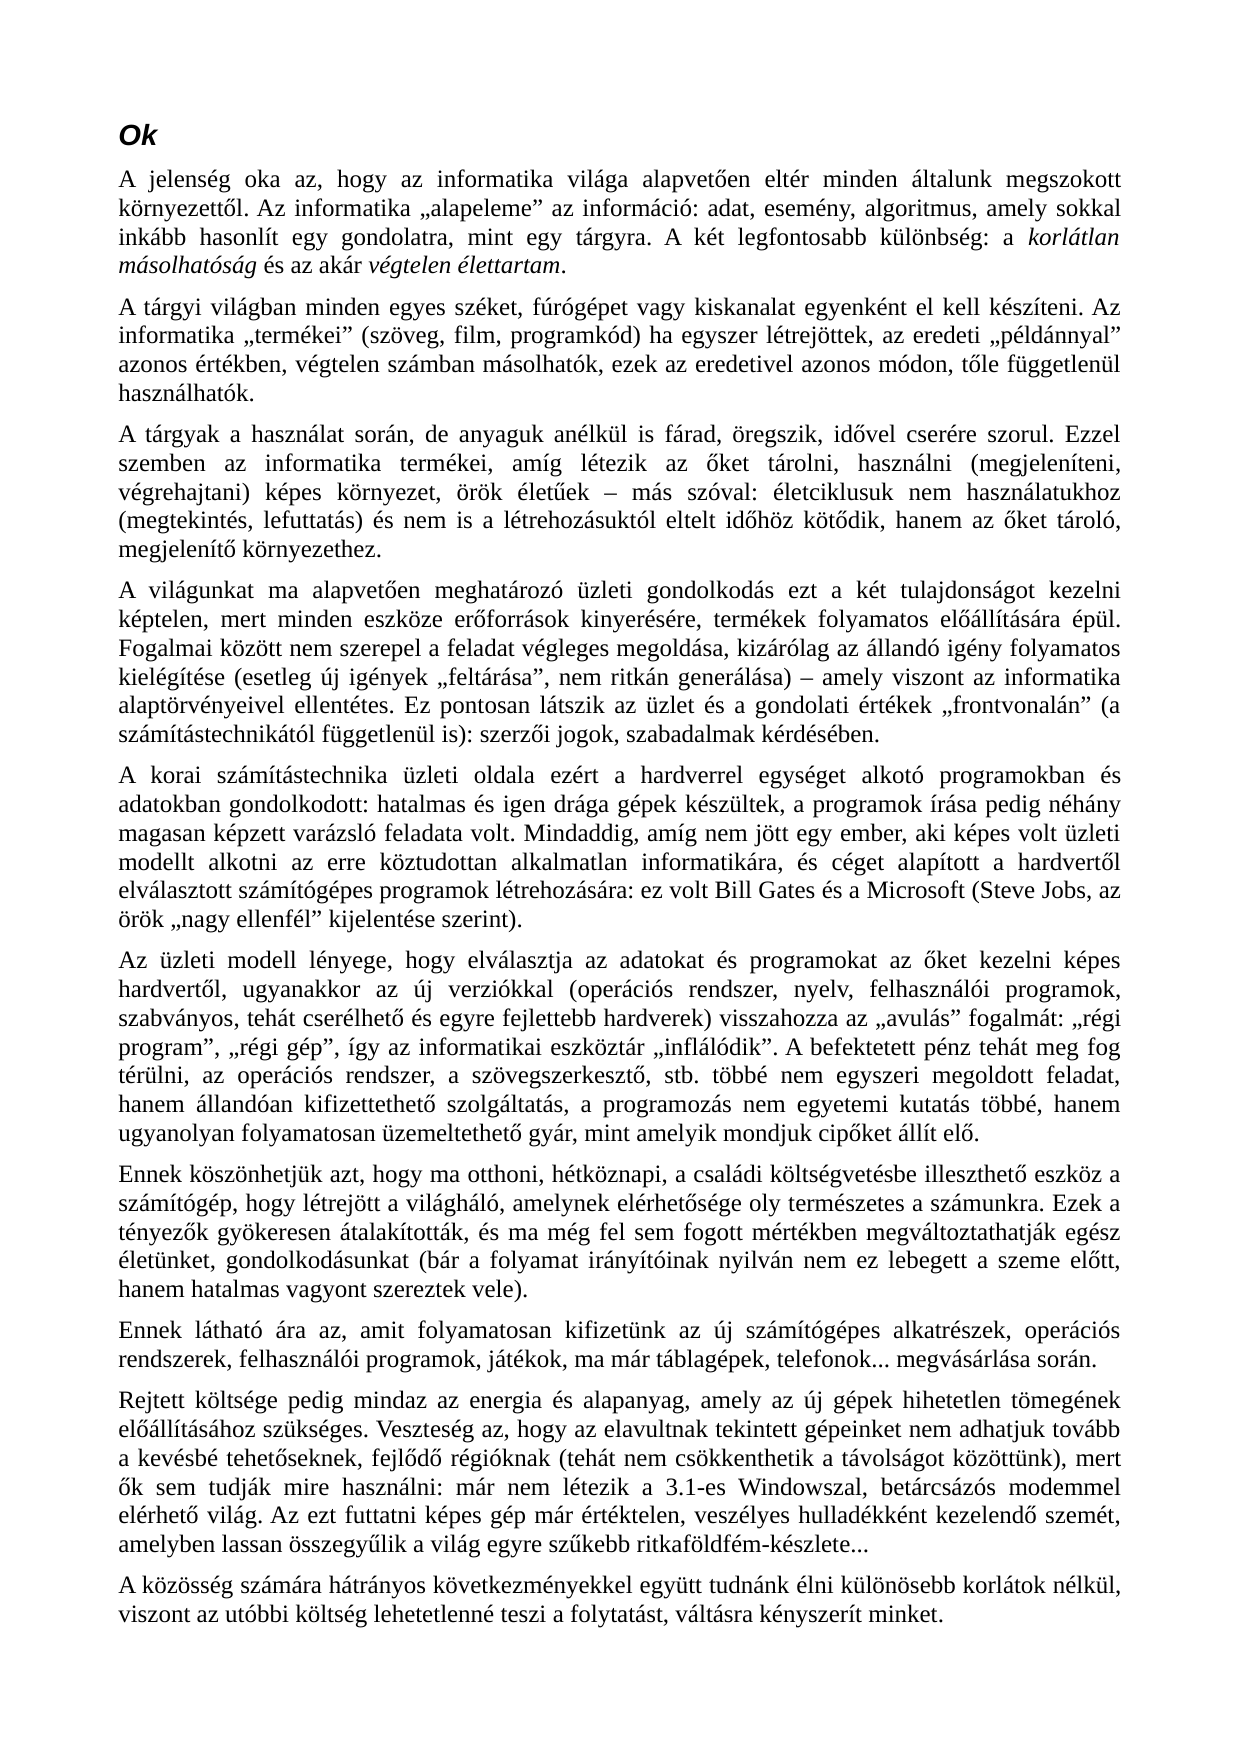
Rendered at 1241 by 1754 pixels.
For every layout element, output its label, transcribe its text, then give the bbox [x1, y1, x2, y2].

text A közösség számára hátrányos következményekkel együtt tudnánk élni különösebb korlátok nélkül, viszont az utóbbi költség lehetetlenné teszi a folytatást, váltásra kényszerít minket. [118, 1570, 1122, 1628]
text A világunkat ma alapvetően meghatározó üzleti gondolkodás ezt a két tulajdonságot kezelni képtelen, mert minden eszköze erőforrások kinyerésére, termékek folyamatos előállítására épül. Fogalmai között nem szerepel a feladat végleges megoldása, kizárólag az állandó igény folyamatos kielégítése (esetleg új igények „feltárása”, nem ritkán generálása) – amely viszont az informatika alaptörvényeivel ellentétes. Ez pontosan látszik az üzlet és a gondolati értékek „frontvonalán” (a számítástechnikától függetlenül is): szerzői jogok, szabadalmak kérdésében. [118, 575, 1122, 748]
text Ennek látható ára az, amit folyamatosan kifizetünk az új számítógépes alkatrészek, operációs rendszerek, felhasználói programok, játékok, ma már táblagépek, telefonok... megvásárlása során. [118, 1315, 1122, 1373]
subtitle Ok [118, 118, 1122, 152]
text A tárgyak a használat során, de anyaguk anélkül is fárad, öregszik, idővel cserére szorul. Ezzel szemben az informatika termékei, amíg létezik az őket tárolni, használni (megjeleníteni, végrehajtani) képes környezet, örök életűek – más szóval: életciklusuk nem használatukhoz (megtekintés, lefuttatás) és nem is a létrehozásuktól eltelt időhöz kötődik, hanem az őket tároló, megjelenítő környezethez. [118, 419, 1122, 563]
text A tárgyi világban minden egyes széket, fúrógépet vagy kiskanalat egyenként el kell készíteni. Az informatika „termékei” (szöveg, film, programkód) ha egyszer létrejöttek, az eredeti „példánnyal” azonos értékben, végtelen számban másolhatók, ezek az eredetivel azonos módon, tőle függetlenül használhatók. [118, 292, 1122, 407]
text A jelenség oka az, hogy az informatika világa alapvetően eltér minden általunk megszokott környezettől. Az informatika „alapeleme” az információ: adat, esemény, algoritmus, amely sokkal inkább hasonlít egy gondolatra, mint egy tárgyra. A két legfontosabb különbség: a korlátlan másolhatóság és az akár végtelen élettartam. [118, 164, 1122, 279]
text Rejtett költsége pedig mindaz az energia és alapanyag, amely az új gépek hihetetlen tömegének előállításához szükséges. Veszteség az, hogy az elavultnak tekintett gépeinket nem adhatjuk tovább a kevésbé tehetőseknek, fejlődő régióknak (tehát nem csökkenthetik a távolságot közöttünk), mert ők sem tudják mire használni: már nem létezik a 3.1-es Windowszal, betárcsázós modemmel elérhető világ. Az ezt futtatni képes gép már értéktelen, veszélyes hulladékként kezelendő szemét, amelyben lassan összegyűlik a világ egyre szűkebb ritkaföldfém-készlete... [118, 1385, 1122, 1558]
text Ennek köszönhetjük azt, hogy ma otthoni, hétköznapi, a családi költségvetésbe illeszthető eszköz a számítógép, hogy létrejött a világháló, amelynek elérhetősége oly természetes a számunkra. Ezek a tényezők gyökeresen átalakították, és ma még fel sem fogott mértékben megváltoztathatják egész életünket, gondolkodásunkat (bár a folyamat irányítóinak nyilván nem ez lebegett a szeme előtt, hanem hatalmas vagyont szereztek vele). [118, 1159, 1122, 1303]
text A korai számítástechnika üzleti oldala ezért a hardverrel egységet alkotó programokban és adatokban gondolkodott: hatalmas és igen drága gépek készültek, a programok írása pedig néhány magasan képzett varázsló feladata volt. Mindaddig, amíg nem jött egy ember, aki képes volt üzleti modellt alkotni az erre köztudottan alkalmatlan informatikára, és céget alapított a hardvertől elválasztott számítógépes programok létrehozására: ez volt Bill Gates és a Microsoft (Steve Jobs, az örök „nagy ellenfél” kijelentése szerint). [118, 760, 1122, 933]
text Az üzleti modell lényege, hogy elválasztja az adatokat és programokat az őket kezelni képes hardvertől, ugyanakkor az új verziókkal (operációs rendszer, nyelv, felhasználói programok, szabványos, tehát cserélhető és egyre fejlettebb hardverek) visszahozza az „avulás” fogalmát: „régi program”, „régi gép”, így az informatikai eszköztár „inflálódik”. A befektetett pénz tehát meg fog térülni, az operációs rendszer, a szövegszerkesztő, stb. többé nem egyszeri megoldott feladat, hanem állandóan kifizettethető szolgáltatás, a programozás nem egyetemi kutatás többé, hanem ugyanolyan folyamatosan üzemeltethető gyár, mint amelyik mondjuk cipőket állít elő. [118, 945, 1122, 1147]
